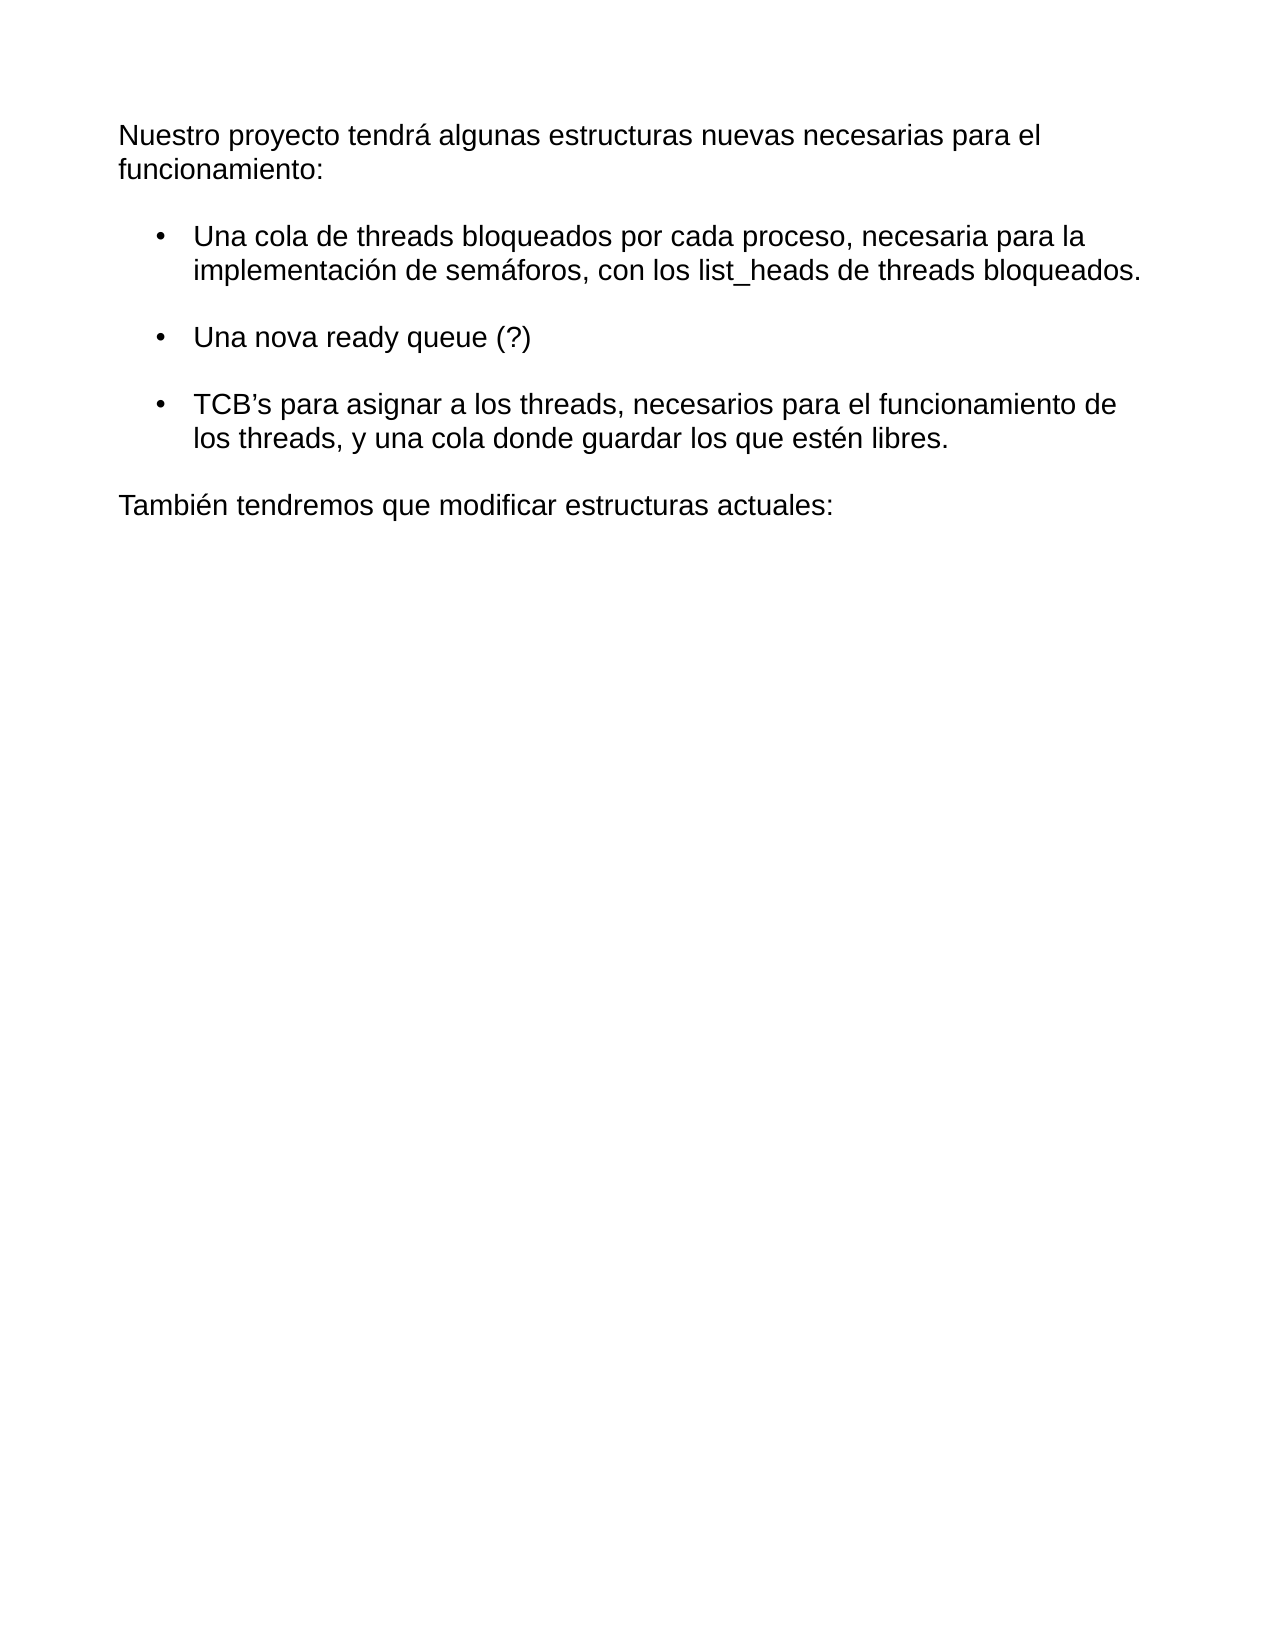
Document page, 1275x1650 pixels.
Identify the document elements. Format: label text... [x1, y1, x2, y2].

list TCB’s para asignar a los threads, necesarios para el funcionamiento de los threads, y una cola donde guardar los que estén libres. [156, 387, 1157, 454]
list Una nova ready queue (?) [156, 319, 1157, 353]
text Nuestro proyecto tendrá algunas estructuras nuevas necesarias para el funcionamiento: [118, 118, 1157, 185]
text También tendremos que modificar estructuras actuales: [118, 488, 1157, 521]
list Una cola de threads bloqueados por cada proceso, necesaria para la implementación de semáforos, con los list_heads de threads bloqueados. [156, 219, 1157, 286]
